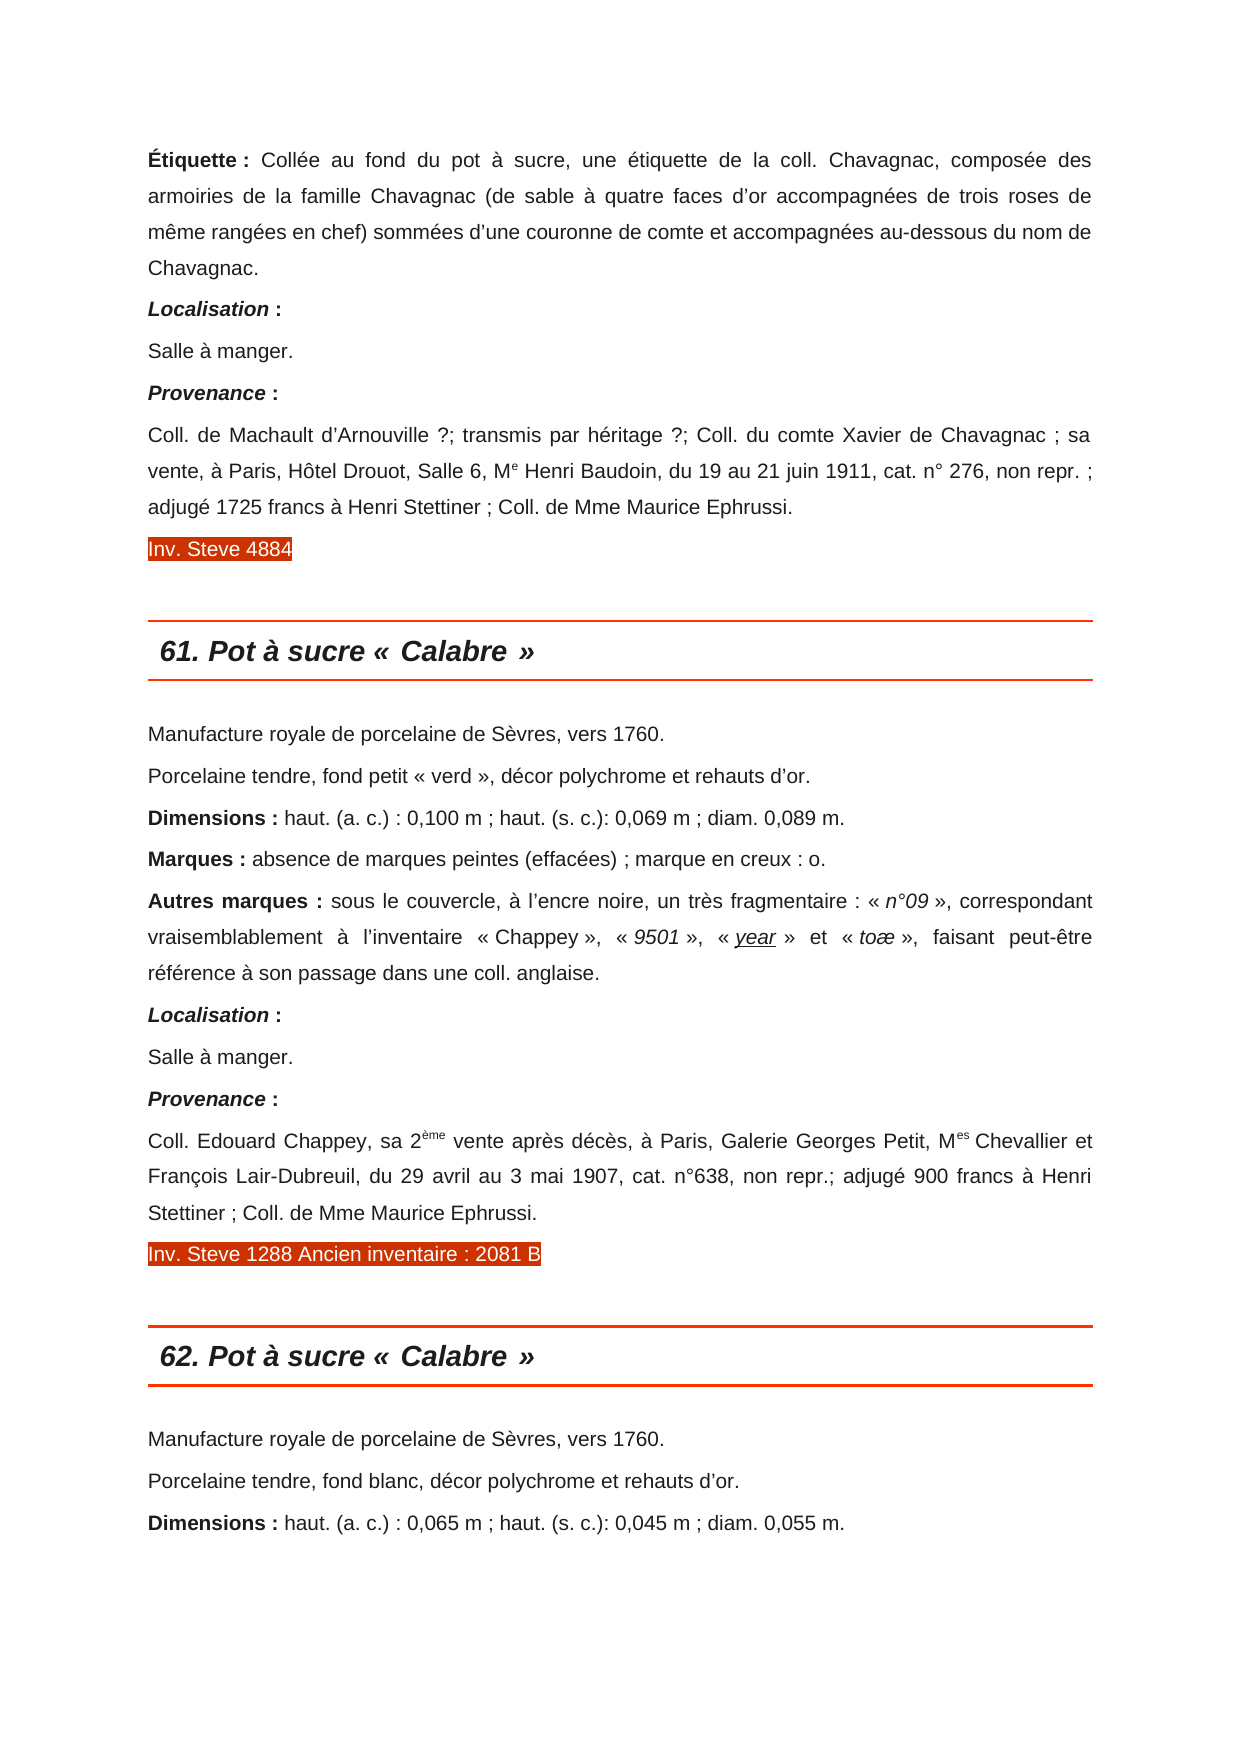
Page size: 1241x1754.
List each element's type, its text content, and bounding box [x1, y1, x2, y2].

text Localisation : [148, 1003, 1093, 1027]
text Manufacture royale de porcelaine de Sèvres, vers 1760. [148, 722, 1093, 746]
subtitle Pot à sucre « Calabre » [148, 1328, 1093, 1384]
text Salle à manger. [148, 1045, 1093, 1069]
text Manufacture royale de porcelaine de Sèvres, vers 1760. [148, 1427, 1093, 1451]
text Autres marques : sous le couvercle, à l’encre noire, un très fragmentaire : « n°09 », correspondant vraisemblablement à l’inventaire « Chappey », « 9501 », « year » et « toæ », faisant peut-être référence à son passage dans une coll. anglaise. [148, 889, 1093, 985]
text Coll. de Machault d’Arnouville ?; transmis par héritage ?; Coll. du comte Xavier de Chavagnac ; sa vente, à Paris, Hôtel Drouot, Salle 6, Me Henri Baudoin, du 19 au 21 juin 1911, cat. n° 276, non repr. ; adjugé 1725 francs à Henri Stettiner ; Coll. de Mme Maurice Ephrussi. [148, 423, 1093, 519]
text Marques : absence de marques peintes (effacées) ; marque en creux : o. [148, 847, 1093, 871]
text Dimensions : haut. (a. c.) : 0,100 m ; haut. (s. c.): 0,069 m ; diam. 0,089 m. [148, 805, 1093, 829]
text Provenance : [148, 381, 1093, 405]
text Salle à manger. [148, 339, 1093, 363]
text Inv. Steve 1288 Ancien inventaire : 2081 B [541, 1242, 1093, 1266]
text Inv. Steve 4884 [292, 537, 1093, 561]
text Porcelaine tendre, fond blanc, décor polychrome et rehauts d’or. [148, 1469, 1093, 1493]
subtitle Pot à sucre « Calabre » [148, 622, 1093, 679]
text Localisation : [148, 297, 1093, 321]
text Coll. Edouard Chappey, sa 2ème vente après décès, à Paris, Galerie Georges Petit, Mes Chevallier et François Lair-Dubreuil, du 29 avril au 3 mai 1907, cat. n°638, non repr.; adjugé 900 francs à Henri Stettiner ; Coll. de Mme Maurice Ephrussi. [148, 1128, 1093, 1224]
text Provenance : [148, 1087, 1093, 1111]
text Dimensions : haut. (a. c.) : 0,065 m ; haut. (s. c.): 0,045 m ; diam. 0,055 m. [148, 1511, 1093, 1535]
text Porcelaine tendre, fond petit « verd », décor polychrome et rehauts d’or. [148, 763, 1093, 787]
text Étiquette : Collée au fond du pot à sucre, une étiquette de la coll. Chavagnac, composée des armoiries de la famille Chavagnac (de sable à quatre faces d’or accompagnées de trois roses de même rangées en chef) sommées d’une couronne de comte et accompagnées au-dessous du nom de Chavagnac. [148, 148, 1093, 279]
